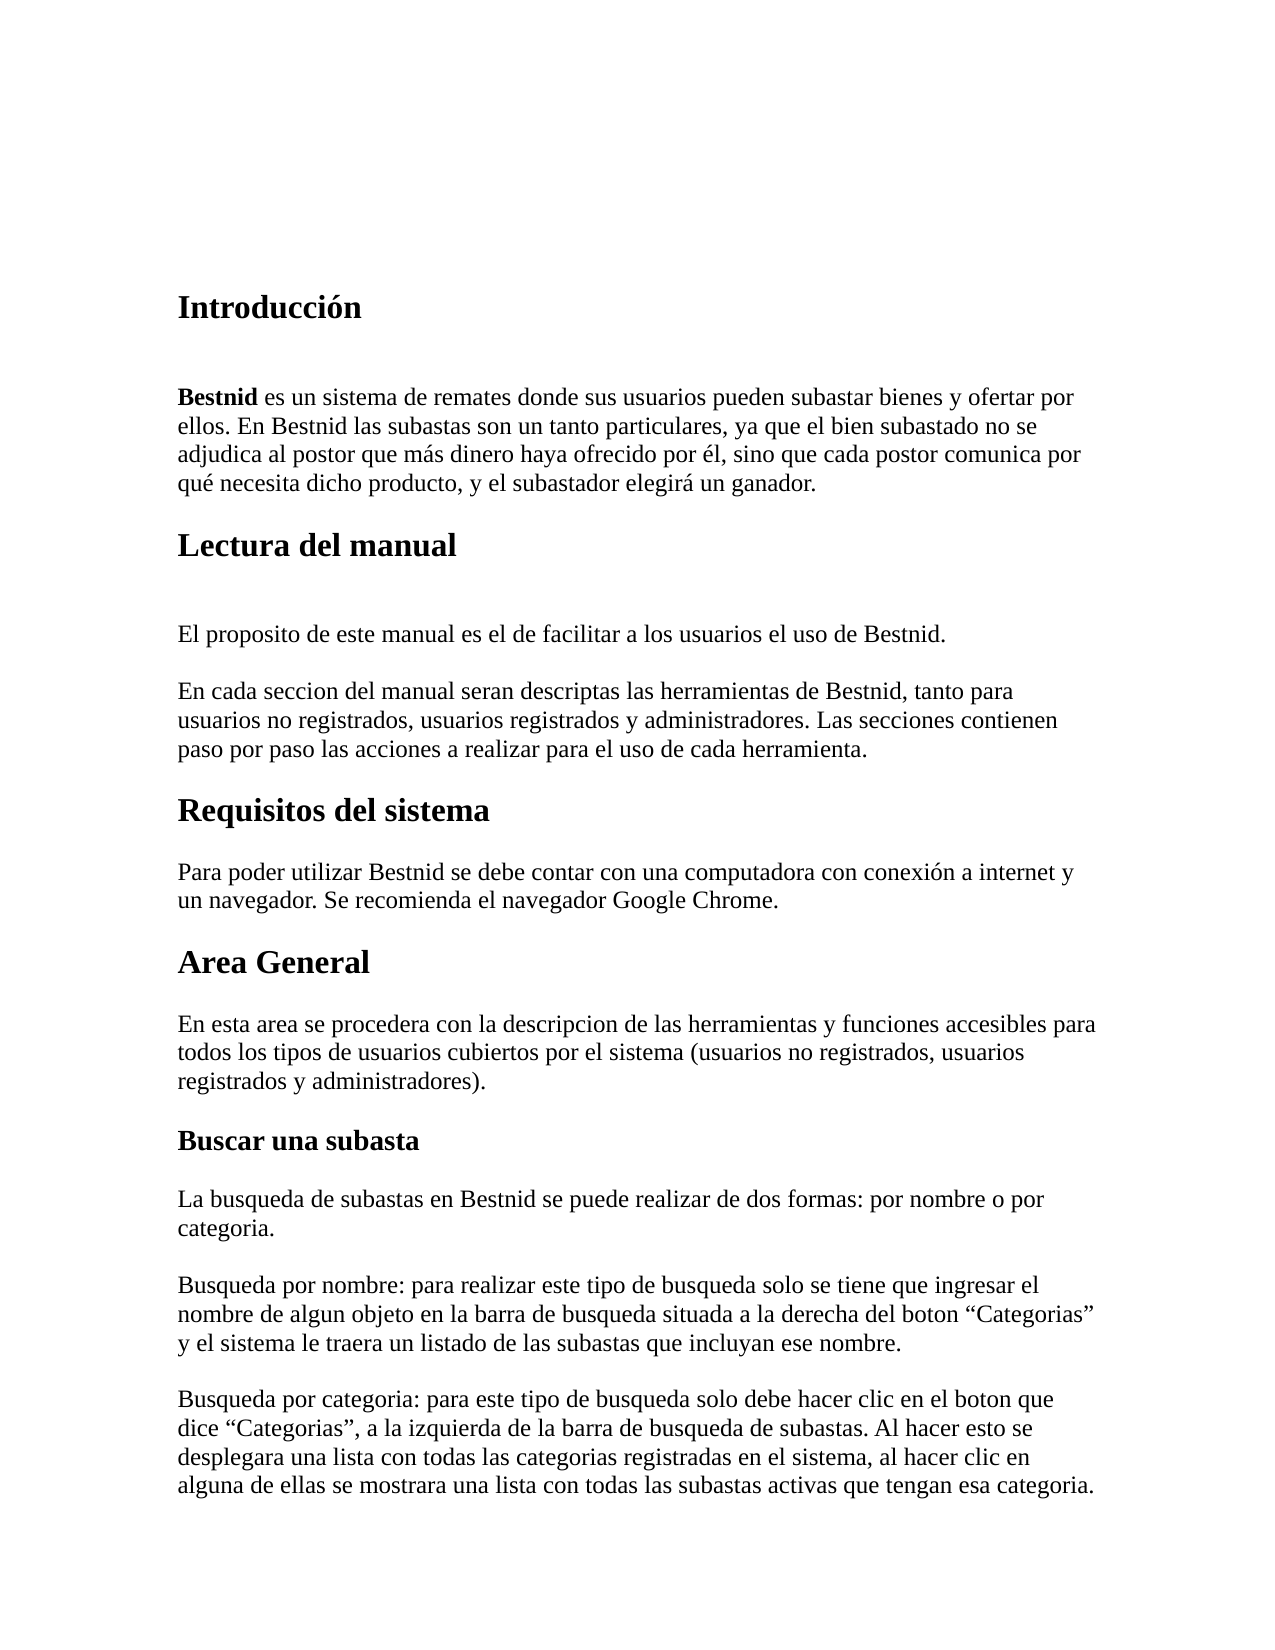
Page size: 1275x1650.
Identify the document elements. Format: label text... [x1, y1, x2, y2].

text Introducción [177, 288, 1098, 326]
text Requisitos del sistema [177, 791, 1098, 829]
text En cada seccion del manual seran descriptas las herramientas de Bestnid, tanto para usuarios no registrados, usuarios registrados y administradores. Las secciones contienen paso por paso las acciones a realizar para el uso de cada herramienta. [177, 676, 1098, 762]
text Busqueda por categoria: para este tipo de busqueda solo debe hacer clic en el boton que dice “Categorias”, a la izquierda de la barra de busqueda de subastas. Al hacer esto se desplegara una lista con todas las categorias registradas en el sistema, al hacer clic en alguna de ellas se mostrara una lista con todas las subastas activas que tengan esa categoria. [177, 1384, 1098, 1499]
text Buscar una subasta [177, 1123, 1098, 1157]
text La busqueda de subastas en Bestnid se puede realizar de dos formas: por nombre o por categoria. [177, 1184, 1098, 1242]
text Area General [177, 942, 1098, 981]
text En esta area se procedera con la descripcion de las herramientas y funciones accesibles para todos los tipos de usuarios cubiertos por el sistema (usuarios no registrados, usuarios registrados y administradores). [177, 1009, 1098, 1095]
text Busqueda por nombre: para realizar este tipo de busqueda solo se tiene que ingresar el nombre de algun objeto en la barra de busqueda situada a la derecha del boton “Categorias” y el sistema le traera un listado de las subastas que incluyan ese nombre. [177, 1270, 1098, 1356]
text El proposito de este manual es el de facilitar a los usuarios el uso de Bestnid. [177, 619, 1098, 648]
text Bestnid es un sistema de remates donde sus usuarios pueden subastar bienes y ofertar por ellos. En Bestnid las subastas son un tanto particulares, ya que el bien subastado no se adjudica al postor que más dinero haya ofrecido por él, sino que cada postor comunica por qué necesita dicho producto, y el subastador elegirá un ganador. [177, 382, 1098, 497]
text Para poder utilizar Bestnid se debe contar con una computadora con conexión a internet y un navegador. Se recomienda el navegador Google Chrome. [177, 857, 1098, 914]
text Lectura del manual [177, 525, 1098, 563]
